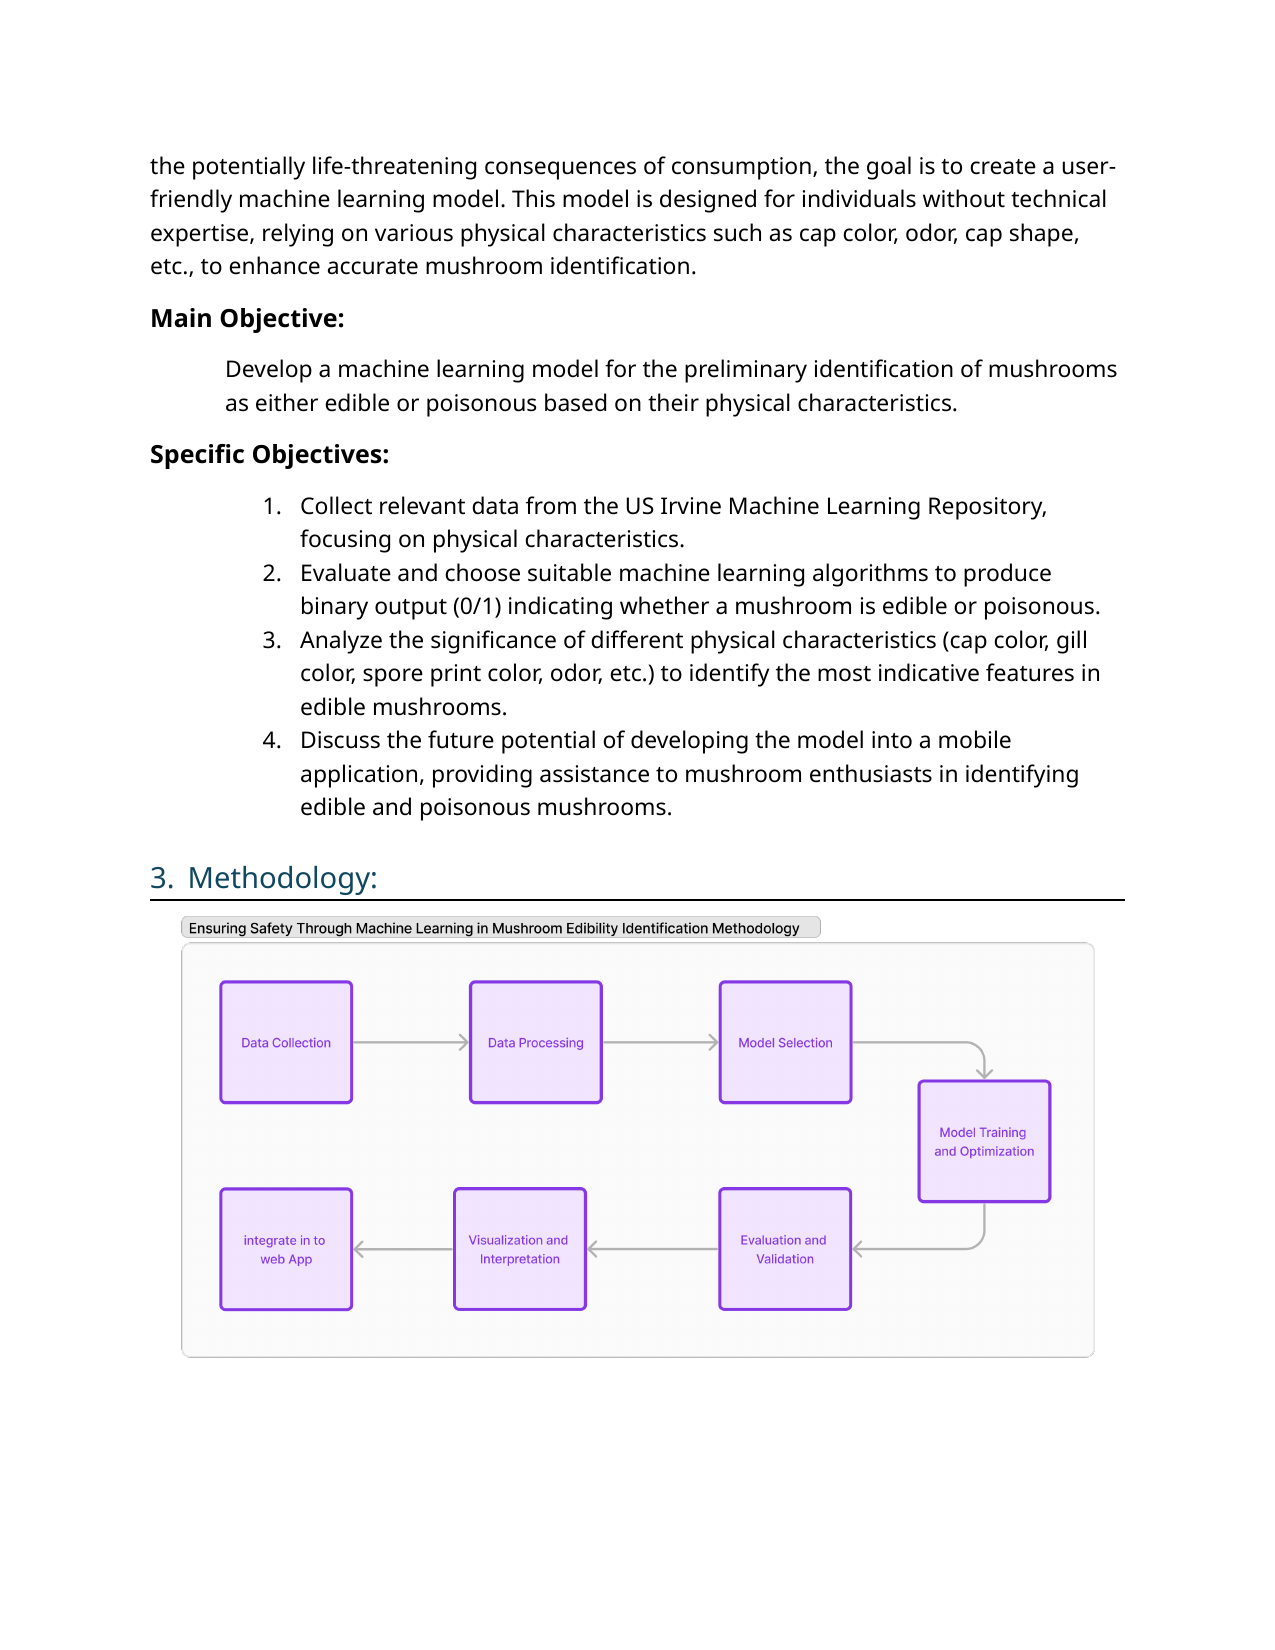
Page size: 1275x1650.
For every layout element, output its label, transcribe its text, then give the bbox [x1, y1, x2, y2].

list Collect relevant data from the US Irvine Machine Learning Repository, focusing on physical characteristics. [262, 490, 1125, 555]
text Main Objective: [150, 300, 1125, 334]
list Evaluate and choose suitable machine learning algorithms to produce binary output (0/1) indicating whether a mushroom is edible or poisonous. [262, 557, 1125, 622]
subtitle Methodology: [150, 858, 1125, 899]
text the potentially life-threatening consequences of consumption, the goal is to create a user-friendly machine learning model. This model is designed for individuals without technical expertise, relying on various physical characteristics such as cap color, odor, cap shape, etc., to enhance accurate mushroom identification. [150, 150, 1125, 282]
list Discuss the future potential of developing the model into a mobile application, providing assistance to mushroom enthusiasts in identifying edible and poisonous mushrooms. [262, 724, 1125, 822]
text Specific Objectives: [150, 437, 1125, 471]
list Analyze the significance of different physical characteristics (cap color, gill color, spore print color, odor, etc.) to identify the most indicative features in edible mushrooms. [262, 624, 1125, 722]
text Develop a machine learning model for the preliminary identification of mushrooms as either edible or poisonous based on their physical characteristics. [225, 353, 1125, 418]
